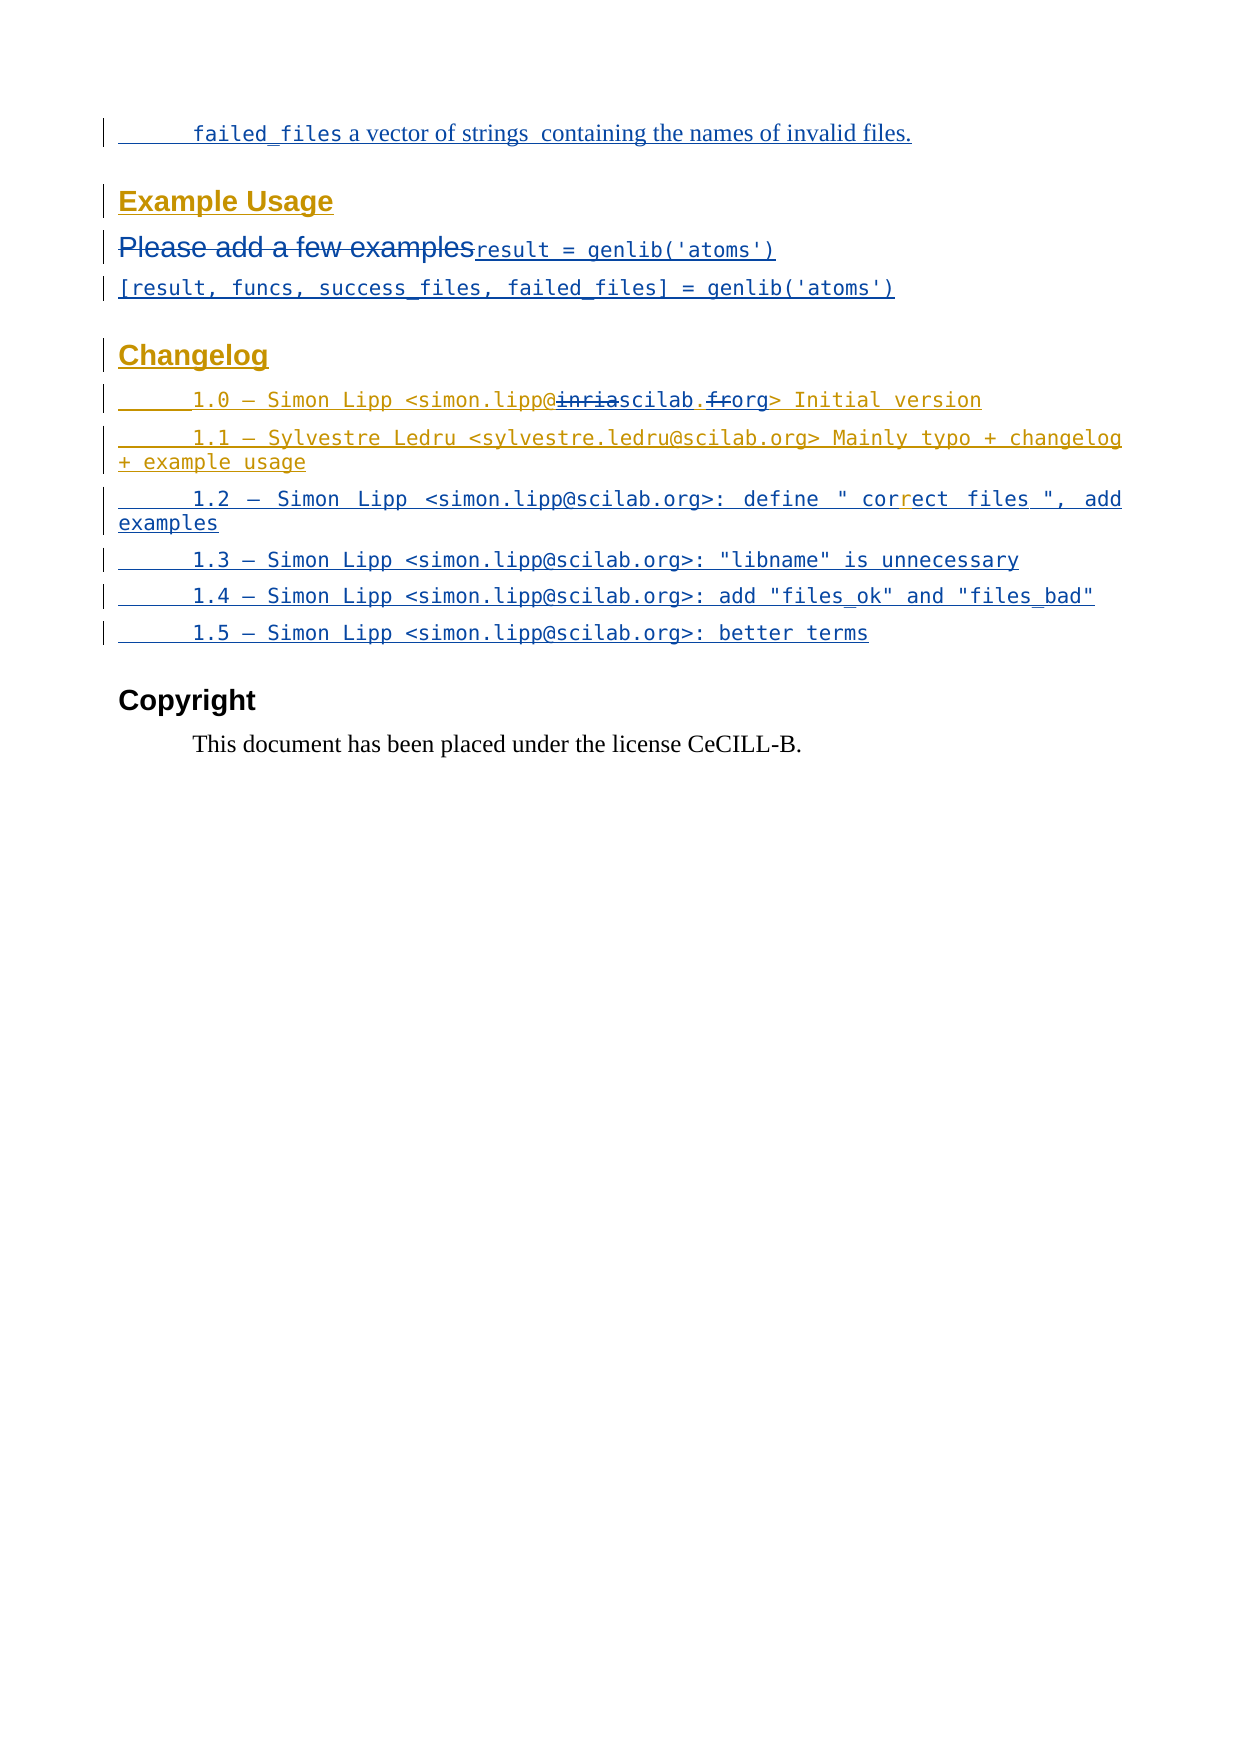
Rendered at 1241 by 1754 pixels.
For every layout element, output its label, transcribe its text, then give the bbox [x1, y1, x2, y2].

subtitle Example Usage [118, 184, 1122, 218]
text 1.2 – Simon Lipp <simon.lipp@scilab.org>: define " correct files ", add [118, 487, 1122, 508]
text This document has been placed under the license CeCILL-B. [118, 729, 1122, 758]
subtitle Changelog [118, 338, 1122, 372]
text [result, funcs, success_files, failed_files] = genlib('atoms') [118, 276, 1122, 301]
text result = genlib('atoms') [118, 230, 1122, 264]
text + example usage [118, 448, 1122, 474]
text 1.1 – Sylvestre Ledru <sylvestre.ledru@scilab.org> Mainly typo + changelog [118, 426, 1122, 446]
text examples [118, 509, 1122, 535]
text failed_files a vector of strings containing the names of invalid files. [118, 118, 1122, 147]
text 1.5 – Simon Lipp <simon.lipp@scilab.org>: better terms [118, 621, 1122, 645]
text 1.3 – Simon Lipp <simon.lipp@scilab.org>: "libname" is unnecessary [118, 548, 1122, 572]
subtitle Copyright [118, 683, 1122, 716]
text 1.0 – Simon Lipp <simon.lipp@scilab.org> Initial version [118, 384, 1122, 413]
text 1.4 – Simon Lipp <simon.lipp@scilab.org>: add "files_ok" and "files_bad" [118, 584, 1122, 609]
